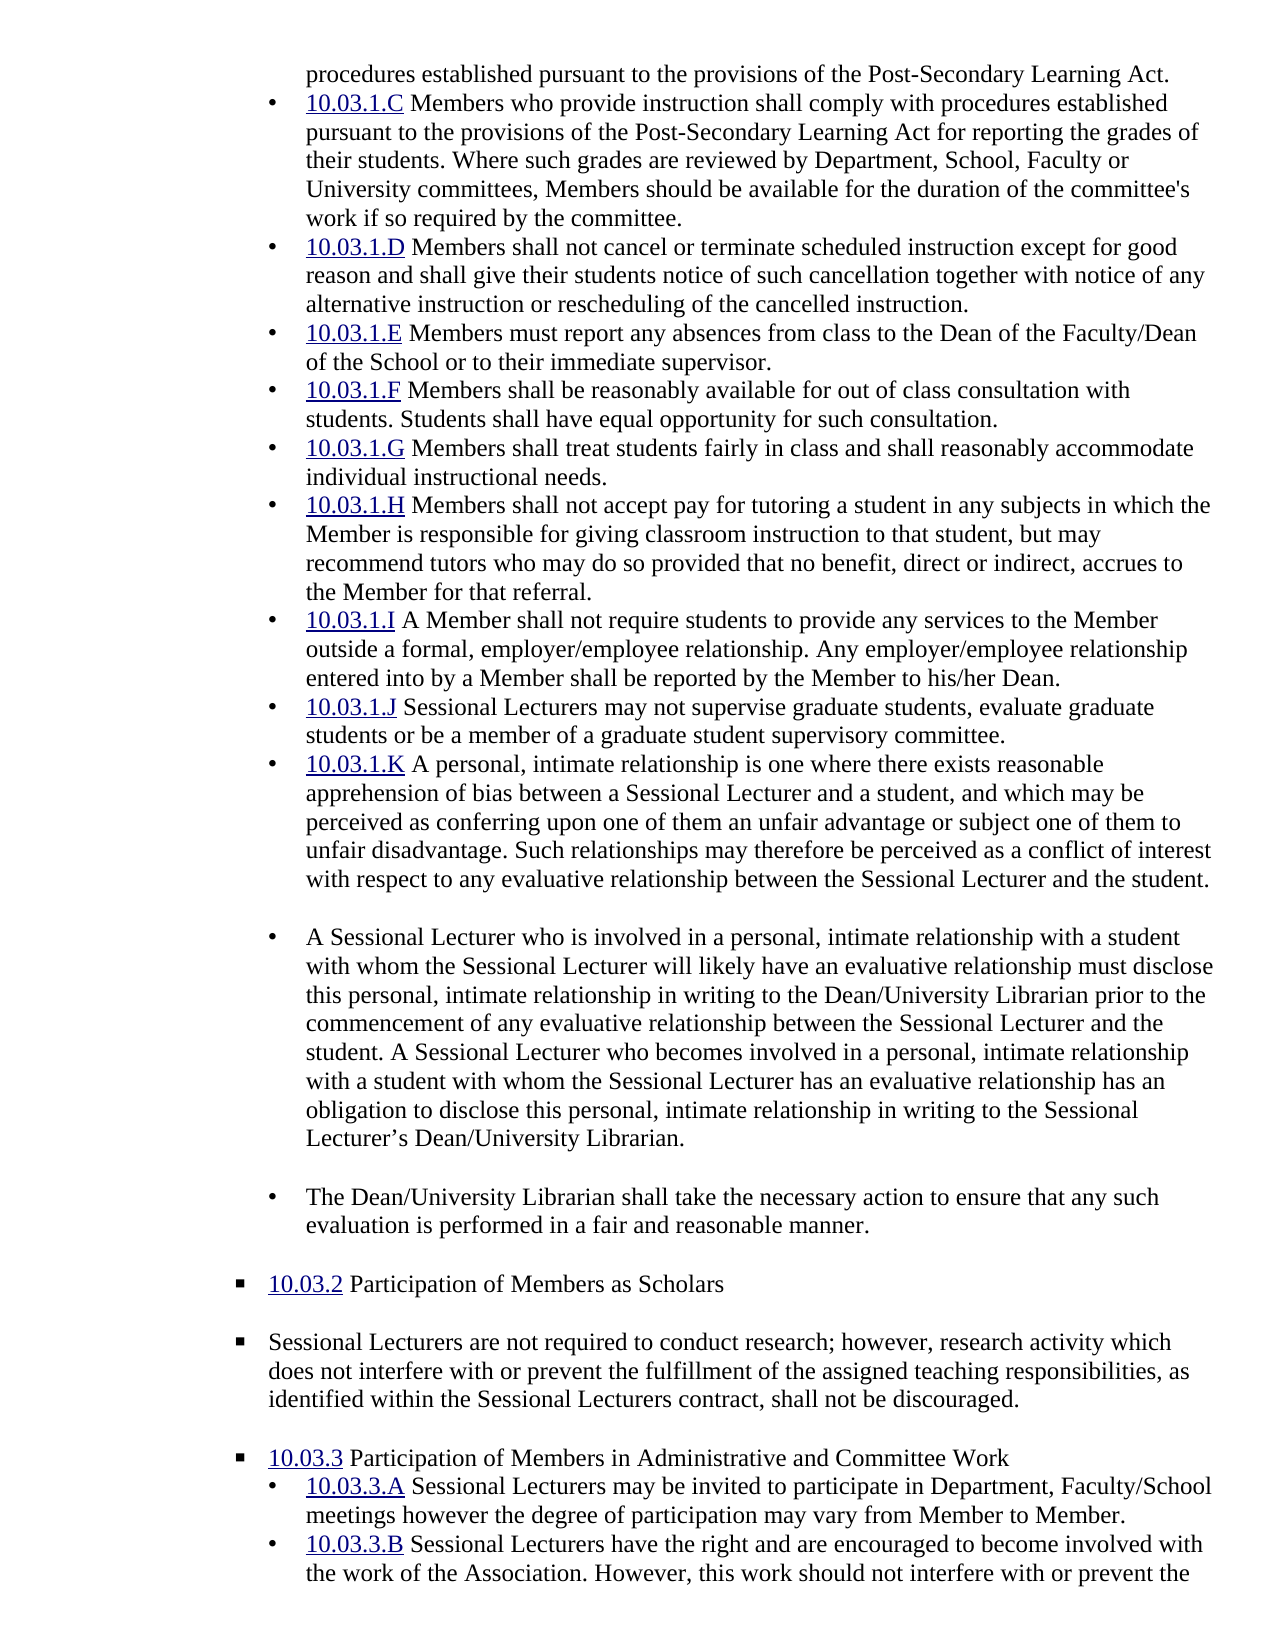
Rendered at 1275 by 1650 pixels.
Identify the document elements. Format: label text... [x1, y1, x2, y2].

list Sessional Lecturers are not required to conduct research; however, research activity which does not interfere with or prevent the fulfillment of the assigned teaching responsibilities, as identified within the Sessional Lecturers contract, shall not be discouraged. [231, 1327, 1216, 1413]
list 10.03.1.K A personal, intimate relationship is one where there exists reasonable apprehension of bias between a Sessional Lecturer and a student, and which may be perceived as conferring upon one of them an unfair advantage or subject one of them to unfair disadvantage. Such relationships may therefore be perceived as a conflict of interest with respect to any evaluative relationship between the Sessional Lecturer and the student. [268, 749, 1216, 893]
list 10.03.1.I A Member shall not require students to provide any services to the Member outside a formal, employer/employee relationship. Any employer/employee relationship entered into by a Member shall be reported by the Member to his/her Dean. [268, 605, 1216, 692]
list A Sessional Lecturer who is involved in a personal, intimate relationship with a student with whom the Sessional Lecturer will likely have an evaluative relationship must disclose this personal, intimate relationship in writing to the Dean/University Librarian prior to the commencement of any evaluative relationship between the Sessional Lecturer and the student. A Sessional Lecturer who becomes involved in a personal, intimate relationship with a student with whom the Sessional Lecturer has an evaluative relationship has an obligation to disclose this personal, intimate relationship in writing to the Sessional Lecturer’s Dean/University Librarian. [268, 922, 1216, 1152]
list 10.03.1.F Members shall be reasonably available for out of class consultation with students. Students shall have equal opportunity for such consultation. [268, 375, 1216, 433]
list 10.03.3.B Sessional Lecturers have the right and are encouraged to become involved with the work of the Association. However, this work should not interfere with or prevent the [268, 1529, 1216, 1586]
list 10.03.1.H Members shall not accept pay for tutoring a student in any subjects in which the Member is responsible for giving classroom instruction to that student, but may recommend tutors who may do so provided that no benefit, direct or indirect, accrues to the Member for that referral. [268, 490, 1216, 605]
list procedures established pursuant to the provisions of the Post-Secondary Learning Act. [268, 59, 1216, 88]
list 10.03.3.A Sessional Lecturers may be invited to participate in Department, Faculty/School meetings however the degree of participation may vary from Member to Member. [268, 1471, 1216, 1529]
list 10.03.2 Participation of Members as Scholars [231, 1269, 1216, 1297]
list The Dean/University Librarian shall take the necessary action to ensure that any such evaluation is performed in a fair and reasonable manner. [268, 1182, 1216, 1239]
list 10.03.1.D Members shall not cancel or terminate scheduled instruction except for good reason and shall give their students notice of such cancellation together with notice of any alternative instruction or rescheduling of the cancelled instruction. [268, 232, 1216, 318]
list 10.03.1.G Members shall treat students fairly in class and shall reasonably accommodate individual instructional needs. [268, 433, 1216, 490]
list 10.03.1.E Members must report any absences from class to the Dean of the Faculty/Dean of the School or to their immediate supervisor. [268, 318, 1216, 375]
list 10.03.3 Participation of Members in Administrative and Committee Work [231, 1443, 1216, 1471]
list 10.03.1.C Members who provide instruction shall comply with procedures established pursuant to the provisions of the Post-Secondary Learning Act for reporting the grades of their students. Where such grades are reviewed by Department, School, Faculty or University committees, Members should be available for the duration of the committee's work if so required by the committee. [268, 88, 1216, 232]
list 10.03.1.J Sessional Lecturers may not supervise graduate students, evaluate graduate students or be a member of a graduate student supervisory committee. [268, 692, 1216, 749]
